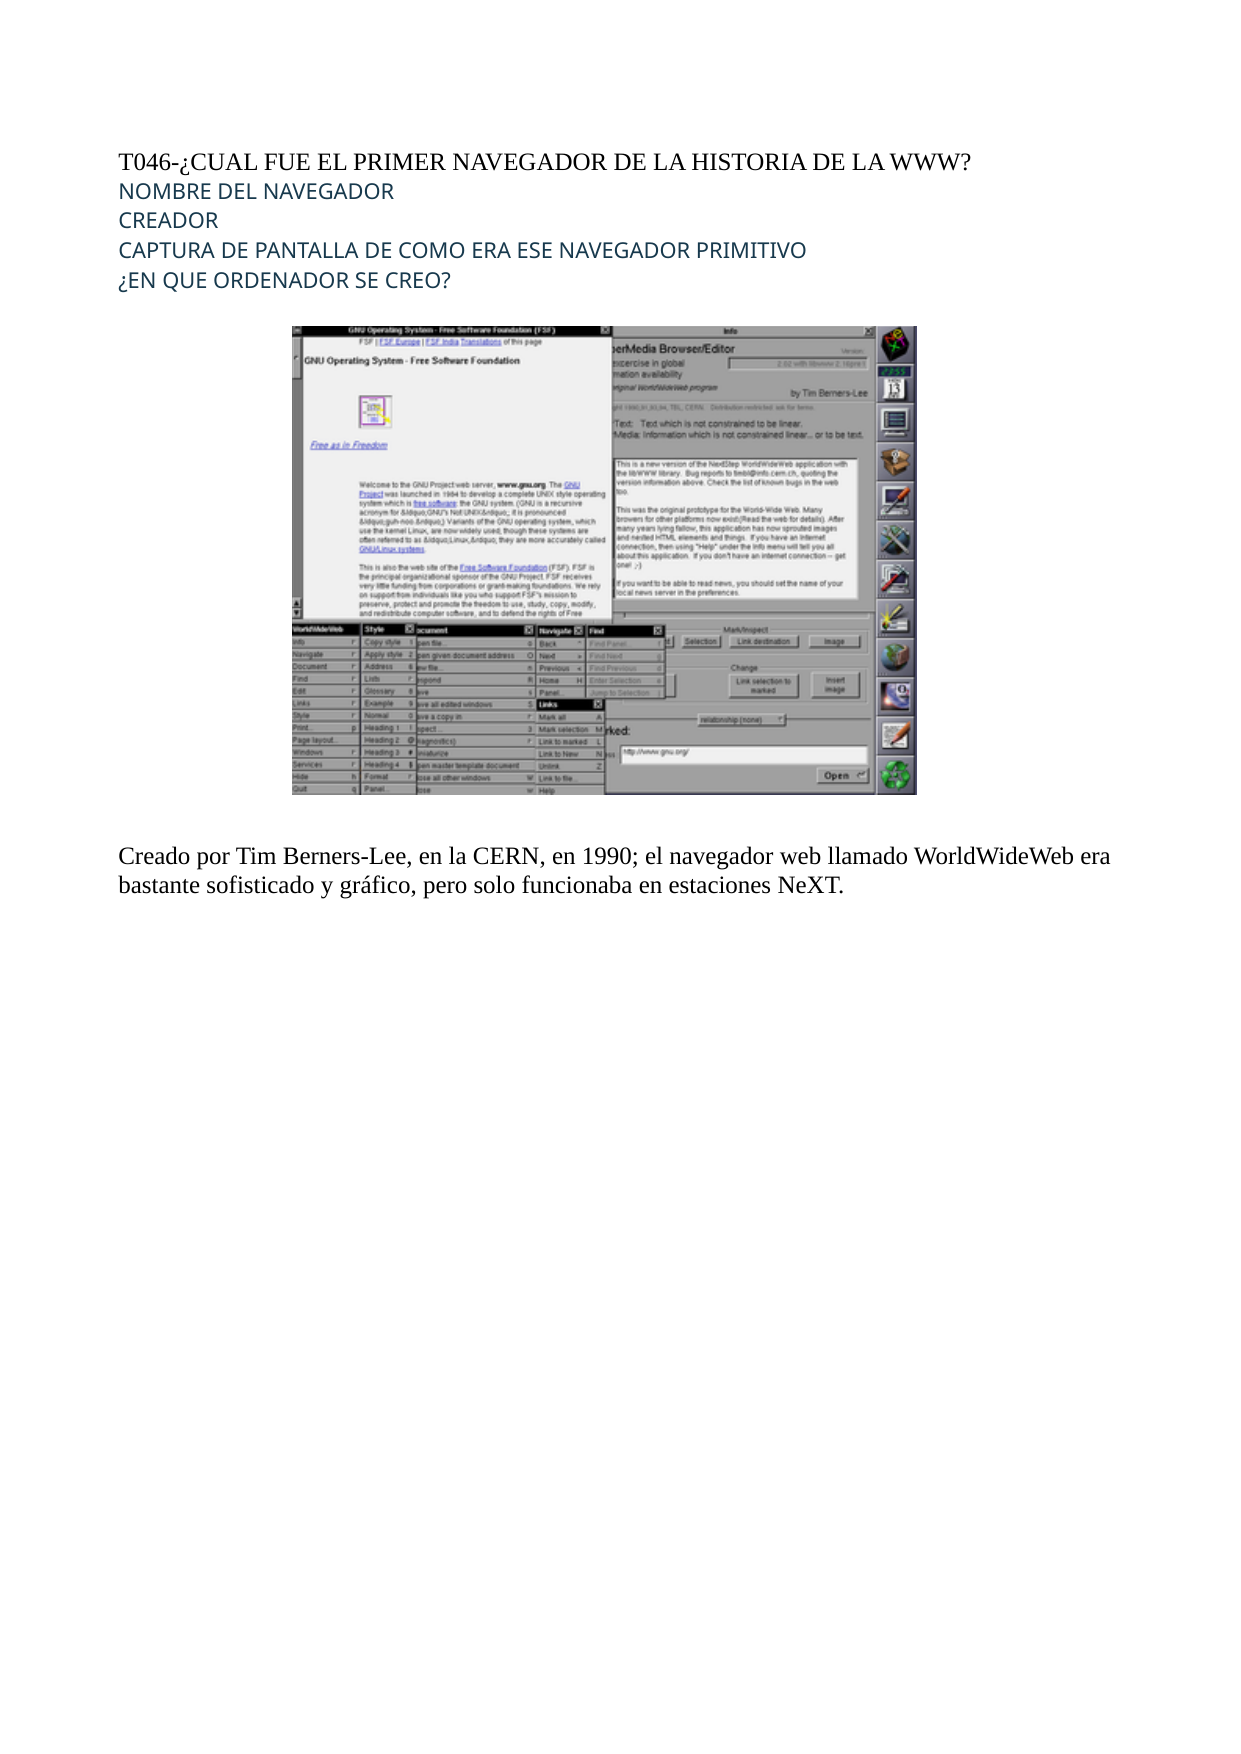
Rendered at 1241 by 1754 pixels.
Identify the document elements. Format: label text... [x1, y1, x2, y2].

text CAPTURA DE PANTALLA DE COMO ERA ESE NAVEGADOR PRIMITIVO [118, 235, 1122, 265]
text Creado por Tim Berners-Lee, en la CERN, en 1990; el navegador web llamado WorldWideWeb era bastante sofisticado y gráfico, pero solo funcionaba en estaciones NeXT. [118, 841, 1122, 898]
text CREADOR [118, 205, 1122, 235]
picture [292, 326, 917, 795]
text NOMBRE DEL NAVEGADOR [118, 176, 1122, 205]
text T046-¿CUAL FUE EL PRIMER NAVEGADOR DE LA HISTORIA DE LA WWW? [118, 147, 1122, 176]
text ¿EN QUE ORDENADOR SE CREO? [118, 265, 1122, 295]
